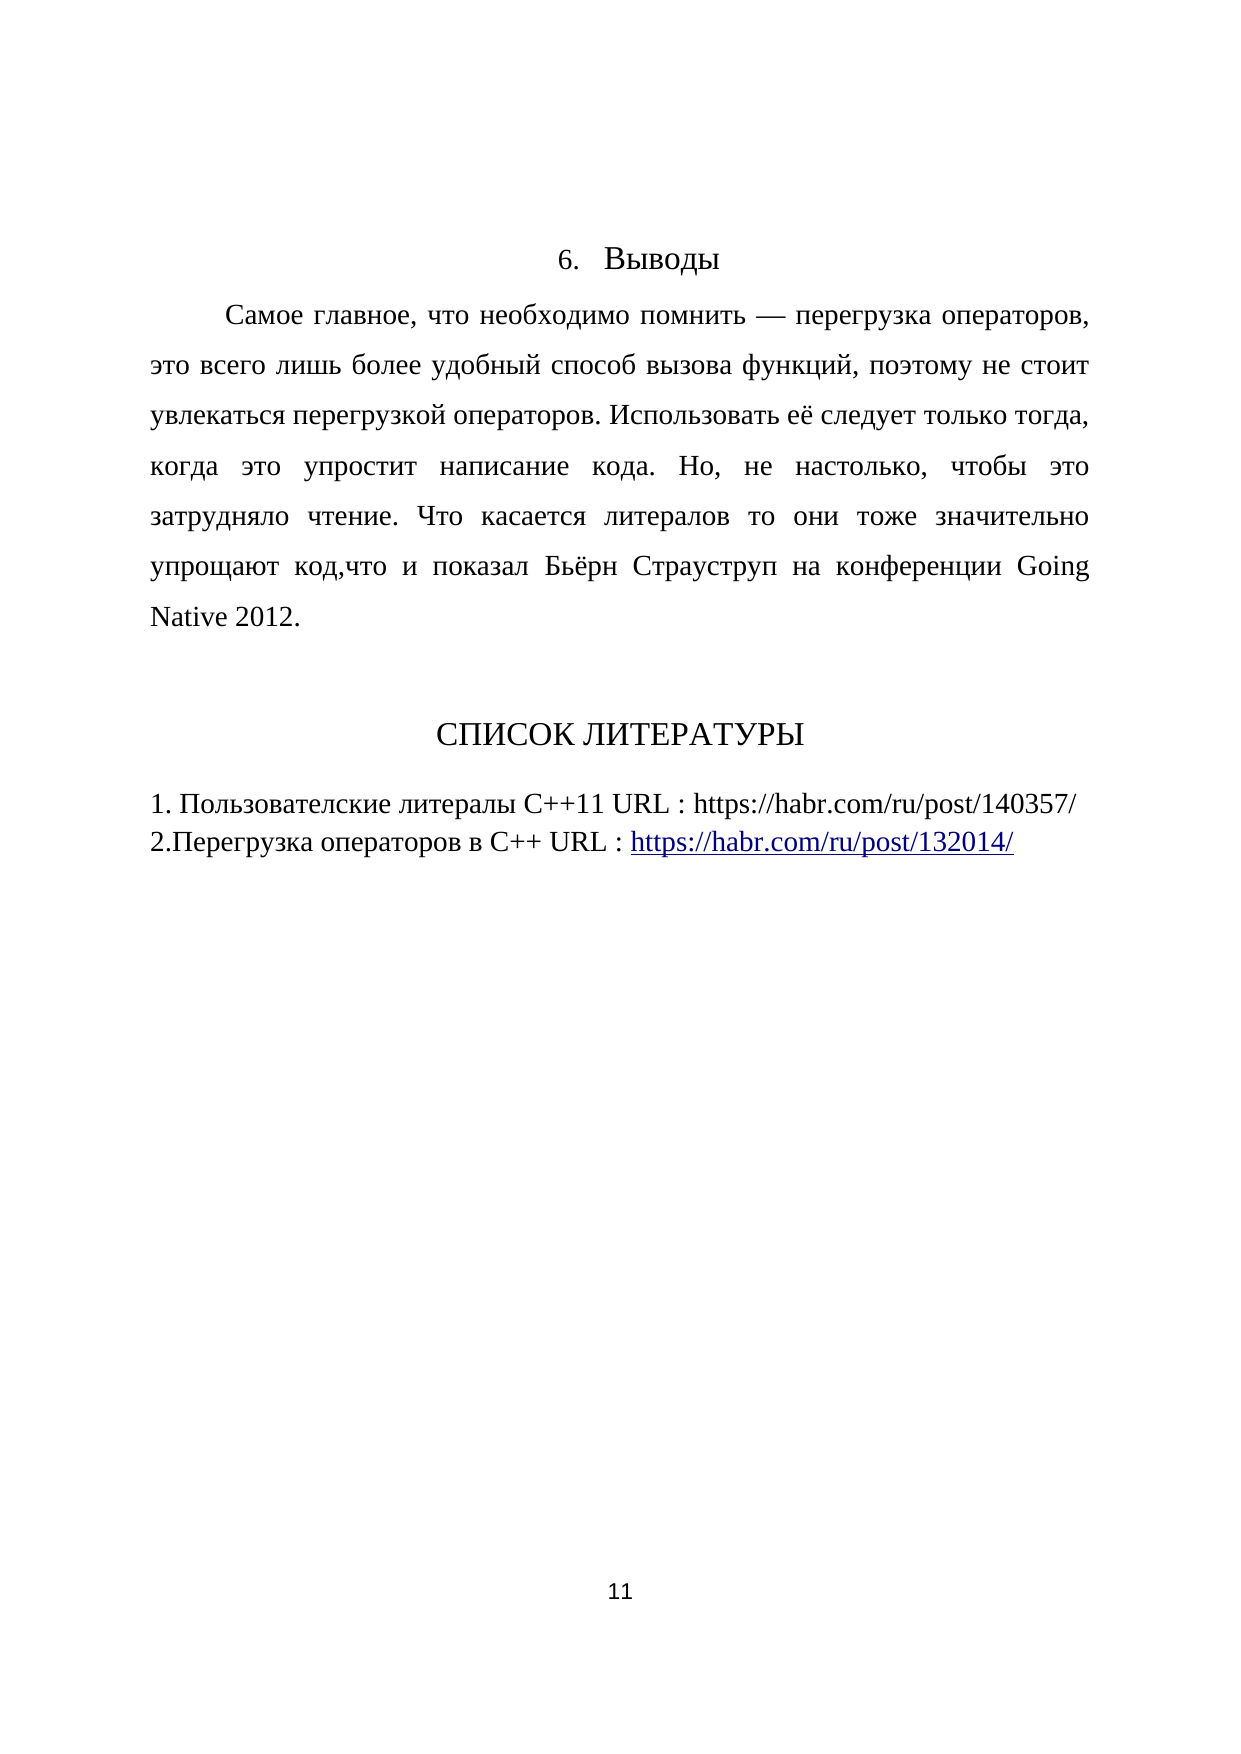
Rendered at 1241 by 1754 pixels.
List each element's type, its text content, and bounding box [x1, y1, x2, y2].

text 2.Перегрузка операторов в С++ URL : https://habr.com/ru/post/132014/ [150, 824, 1090, 858]
list Выводы [187, 238, 1090, 276]
text Самое главное, что необходимо помнить — перегрузка операторов, это всего лишь более удобный способ вызова функций, поэтому не стоит увлекаться перегрузкой операторов. Использовать её следует только тогда, когда это упростит написание кода. Но, не настолько, чтобы это затрудняло чтение. Что касается литералов то они тоже значительно упрощают код,что и показал Бьёрн Страуструп на конференции Going Native 2012. [150, 297, 1090, 632]
text СПИСОК ЛИТЕРАТУРЫ [150, 714, 1090, 752]
text 1. Пользователские литералы С++11 URL : https://habr.com/ru/post/140357/ [150, 786, 1090, 819]
